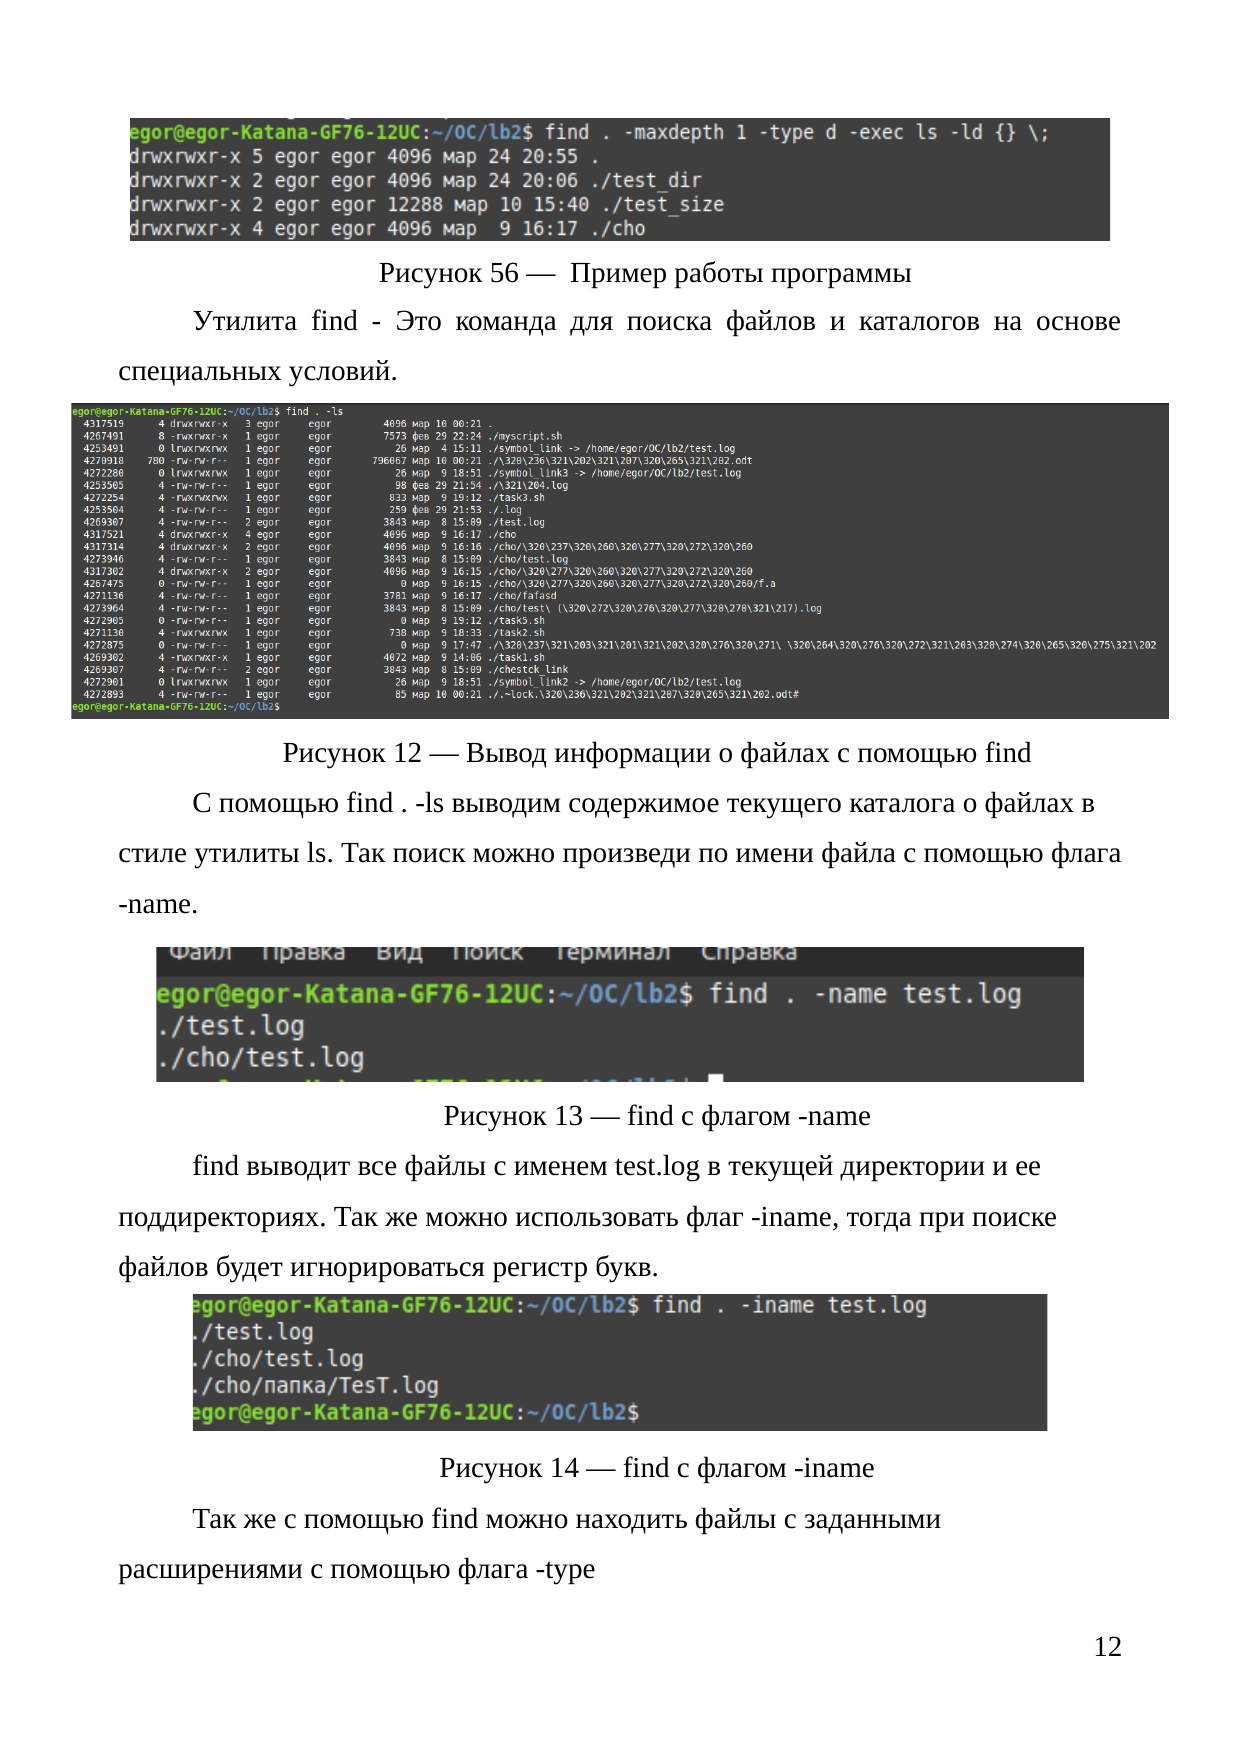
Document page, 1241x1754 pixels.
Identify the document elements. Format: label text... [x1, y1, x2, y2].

subtitle Рисунок 13 — find с флагом -name [118, 986, 1122, 1132]
text Рисунок 56 — Пример работы программы [118, 118, 1098, 288]
picture [130, 118, 1111, 241]
picture [156, 947, 1084, 1082]
subtitle Рисунок 14 — find с флагом -iname [118, 1450, 1122, 1484]
picture [71, 403, 1169, 719]
subtitle С помощью find . -ls выводим содержимое текущего каталога о файлах в стиле утилиты ls. Так поиск можно произведи по имени файла с помощью флага -name. [118, 785, 1122, 919]
picture [192, 1294, 1048, 1431]
subtitle find выводит все файлы с именем test.log в текущей директории и ее поддиректориях. Так же можно использовать флаг -iname, тогда при поиске файлов будет игнорироваться регистр букв. [118, 1148, 1122, 1283]
subtitle Утилита find - Это команда для поиска файлов и каталогов на основе специальных условий. [118, 303, 1122, 386]
subtitle Рисунок 12 — Вывод информации о файлах с помощью find [118, 719, 1122, 768]
subtitle Так же с помощью find можно находить файлы с заданными расширениями с помощью флага -type [118, 1501, 1122, 1584]
